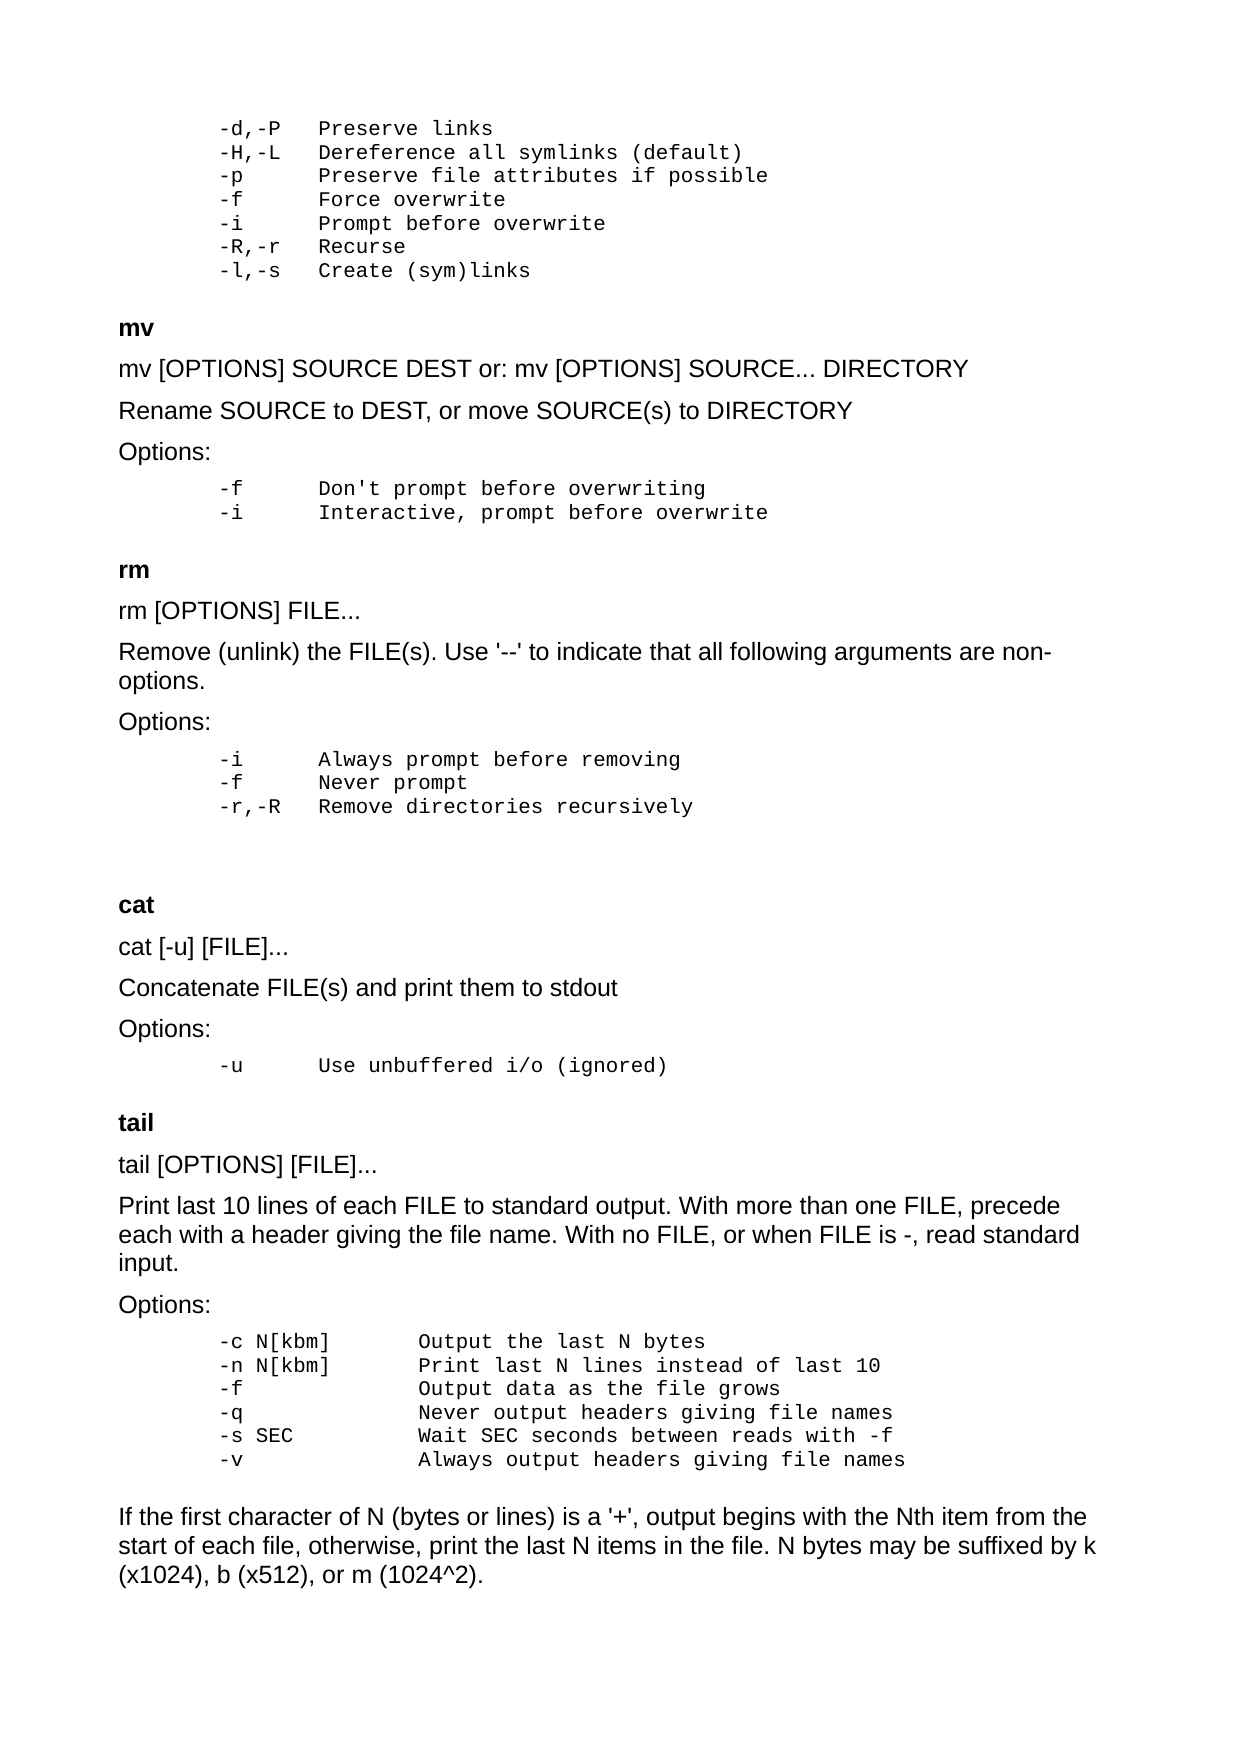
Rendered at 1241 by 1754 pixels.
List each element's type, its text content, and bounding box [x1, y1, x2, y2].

text Options: [118, 1290, 1122, 1318]
text -f Force overwrite [118, 189, 1122, 213]
text -i Always prompt before removing [118, 749, 1122, 772]
text tail [118, 1108, 1122, 1137]
text -n N[kbm] Print last N lines instead of last 10 [118, 1354, 1122, 1378]
text -i Interactive, prompt before overwrite [118, 502, 1122, 525]
text -p Preserve file attributes if possible [118, 165, 1122, 189]
text rm [OPTIONS] FILE... [118, 596, 1122, 625]
text Options: [118, 1014, 1122, 1043]
text -v Always output headers giving file names [118, 1449, 1122, 1473]
text cat [-u] [FILE]... [118, 932, 1122, 960]
text -u Use unbuffered i/o (ignored) [118, 1055, 1122, 1079]
text -c N[kbm] Output the last N bytes [118, 1331, 1122, 1354]
text If the first character of N (bytes or lines) is a '+', output begins with the Nth item from the start of each file, otherwise, print the last N items in the file. N bytes may be suffixed by k (x1024), b (x512), or m (1024^2). [118, 1502, 1122, 1588]
text Rename SOURCE to DEST, or move SOURCE(s) to DIRECTORY [118, 396, 1122, 424]
text -R,-r Recurse [118, 236, 1122, 260]
text -H,-L Dereference all symlinks (default) [118, 142, 1122, 165]
text -r,-R Remove directories recursively [118, 796, 1122, 819]
text rm [118, 555, 1122, 584]
text Options: [118, 707, 1122, 736]
text Concatenate FILE(s) and print them to stdout [118, 973, 1122, 1002]
text Print last 10 lines of each FILE to standard output. With more than one FILE, precede each with a header giving the file name. With no FILE, or when FILE is -, read standard input. [118, 1191, 1122, 1277]
text Remove (unlink) the FILE(s). Use '--' to indicate that all following arguments are non-options. [118, 637, 1122, 695]
text -i Prompt before overwrite [118, 213, 1122, 236]
text tail [OPTIONS] [FILE]... [118, 1150, 1122, 1178]
text -d,-P Preserve links [118, 118, 1122, 142]
text -f Never prompt [118, 772, 1122, 796]
text mv [118, 313, 1122, 342]
text Options: [118, 437, 1122, 466]
text -l,-s Create (sym)links [118, 260, 1122, 284]
text cat [118, 890, 1122, 919]
text -s SEC Wait SEC seconds between reads with -f [118, 1426, 1122, 1449]
text -f Don't prompt before overwriting [118, 478, 1122, 502]
text -q Never output headers giving file names [118, 1402, 1122, 1426]
text mv [OPTIONS] SOURCE DEST or: mv [OPTIONS] SOURCE... DIRECTORY [118, 354, 1122, 383]
text -f Output data as the file grows [118, 1378, 1122, 1402]
